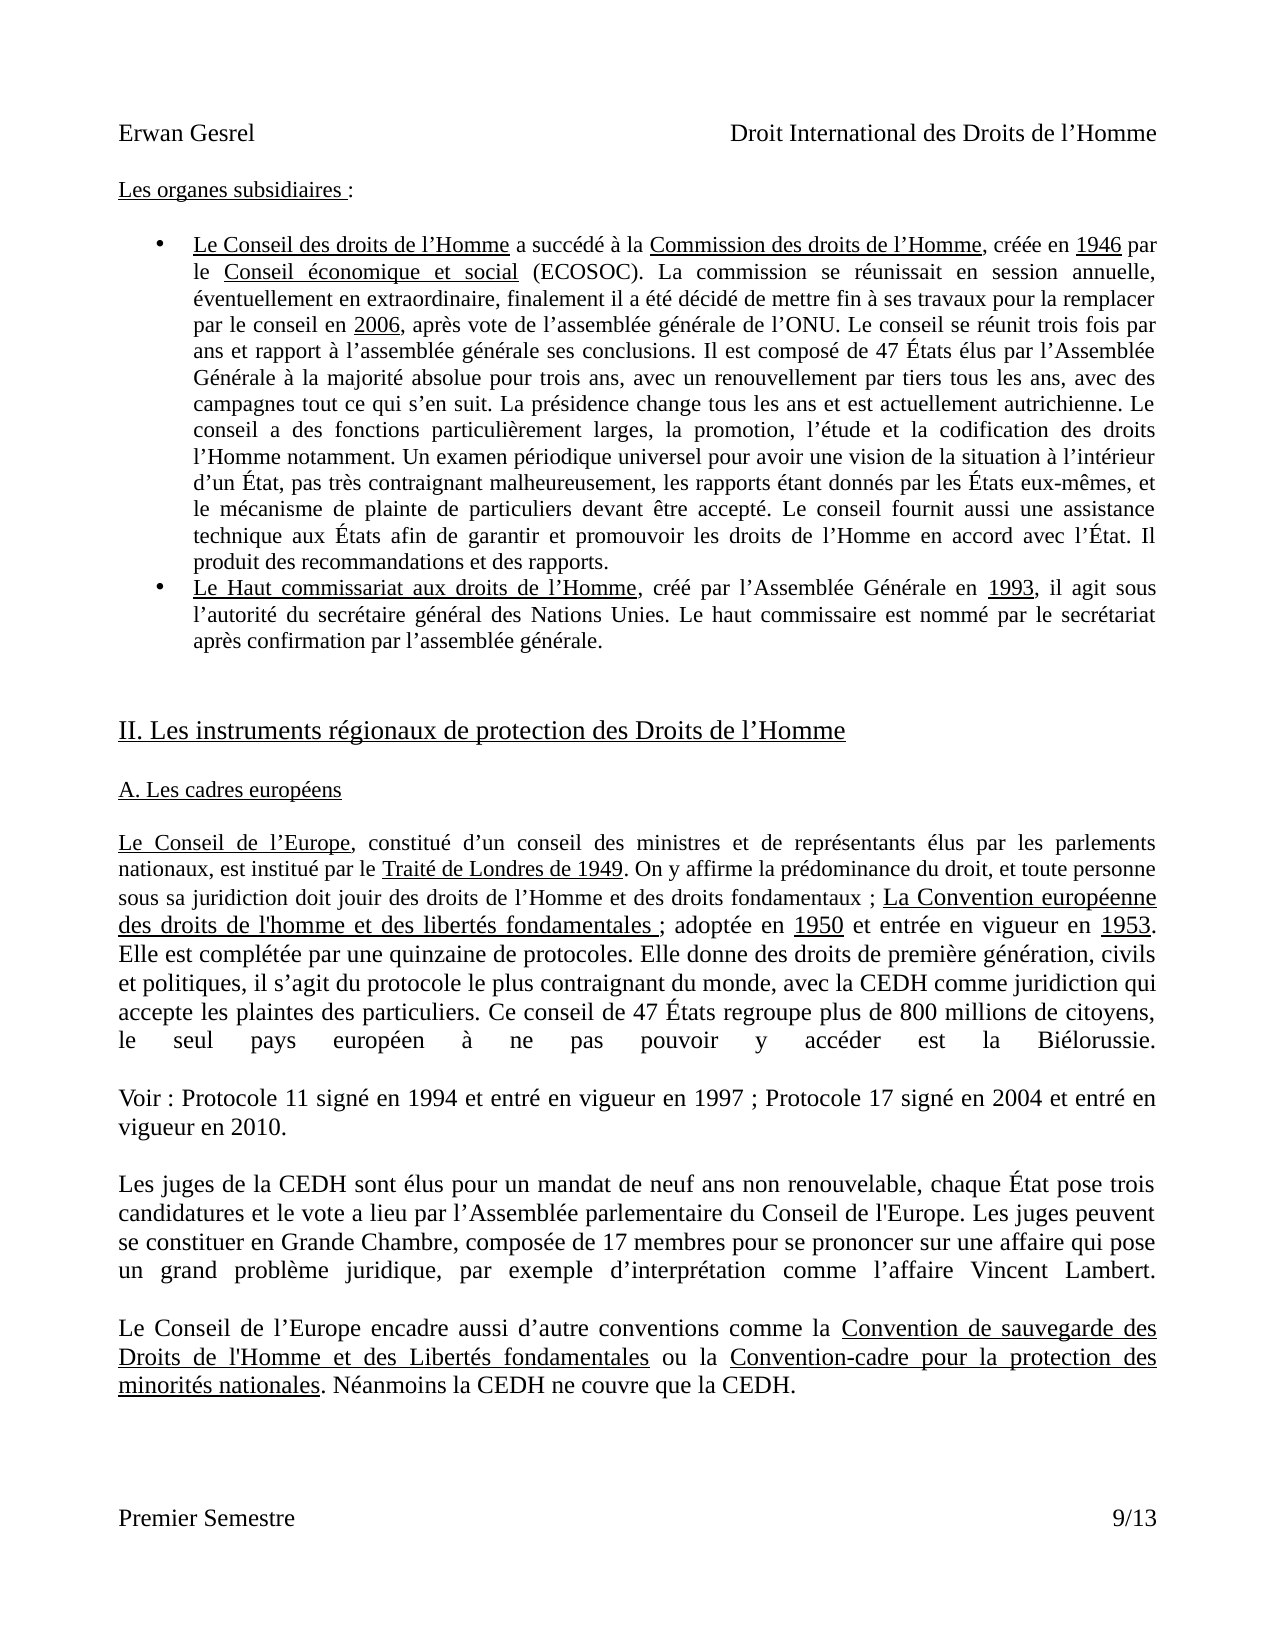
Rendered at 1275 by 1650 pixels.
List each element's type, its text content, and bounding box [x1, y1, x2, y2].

text Les organes subsidiaires : [118, 176, 1157, 203]
list Le Conseil des droits de l’Homme a succédé à la Commission des droits de l’Homme, créée en 1946 par le Conseil économique et social (ECOSOC). La commission se réunissait en session annuelle, éventuellement en extraordinaire, finalement il a été décidé de mettre fin à ses travaux pour la remplacer par le conseil en 2006, après vote de l’assemblée générale de l’ONU. Le conseil se réunit trois fois par ans et rapport à l’assemblée générale ses conclusions. Il est composé de 47 États élus par l’Assemblée Générale à la majorité absolue pour trois ans, avec un renouvellement par tiers tous les ans, avec des campagnes tout ce qui s’en suit. La présidence change tous les ans et est actuellement autrichienne. Le conseil a des fonctions particulièrement larges, la promotion, l’étude et la codification des droits l’Homme notamment. Un examen périodique universel pour avoir une vision de la situation à l’intérieur d’un État, pas très contraignant malheureusement, les rapports étant donnés par les États eux-mêmes, et le mécanisme de plainte de particuliers devant être accepté. Le conseil fournit aussi une assistance technique aux États afin de garantir et promouvoir les droits de l’Homme en accord avec l’État. Il produit des recommandations et des rapports. [156, 231, 1157, 574]
text Le Conseil de l’Europe, constitué d’un conseil des ministres et de représentants élus par les parlements nationaux, est institué par le Traité de Londres de 1949. On y affirme la prédominance du droit, et toute personne sous sa juridiction doit jouir des droits de l’Homme et des droits fondamentaux ; La Convention européenne des droits de l'homme et des libertés fondamentales ; adoptée en 1950 et entrée en vigueur en 1953. Elle est complétée par une quinzaine de protocoles. Elle donne des droits de première génération, civils et politiques, il s’agit du protocole le plus contraignant du monde, avec la CEDH comme juridiction qui accepte les plaintes des particuliers. Ce conseil de 47 États regroupe plus de 800 millions de citoyens, le seul pays européen à ne pas pouvoir y accéder est la Biélorussie. [118, 829, 1157, 1083]
text Le Conseil de l’Europe encadre aussi d’autre conventions comme la Convention de sauvegarde des Droits de l'Homme et des Libertés fondamentales ou la Convention-cadre pour la protection des minorités nationales. Néanmoins la CEDH ne couvre que la CEDH. [118, 1313, 1157, 1399]
text II. Les instruments régionaux de protection des Droits de l’Homme [118, 714, 1157, 745]
text A. Les cadres européens [118, 776, 1157, 802]
text Voir : Protocole 11 signé en 1994 et entré en vigueur en 1997 ; Protocole 17 signé en 2004 et entré en vigueur en 2010. [118, 1083, 1157, 1140]
list Le Haut commissariat aux droits de l’Homme, créé par l’Assemblée Générale en 1993, il agit sous l’autorité du secrétaire général des Nations Unies. Le haut commissaire est nommé par le secrétariat après confirmation par l’assemblée générale. [156, 574, 1157, 654]
text Les juges de la CEDH sont élus pour un mandat de neuf ans non renouvelable, chaque État pose trois candidatures et le vote a lieu par l’Assemblée parlementaire du Conseil de l'Europe. Les juges peuvent se constituer en Grande Chambre, composée de 17 membres pour se prononcer sur une affaire qui pose un grand problème juridique, par exemple d’interprétation comme l’affaire Vincent Lambert. [118, 1169, 1157, 1313]
